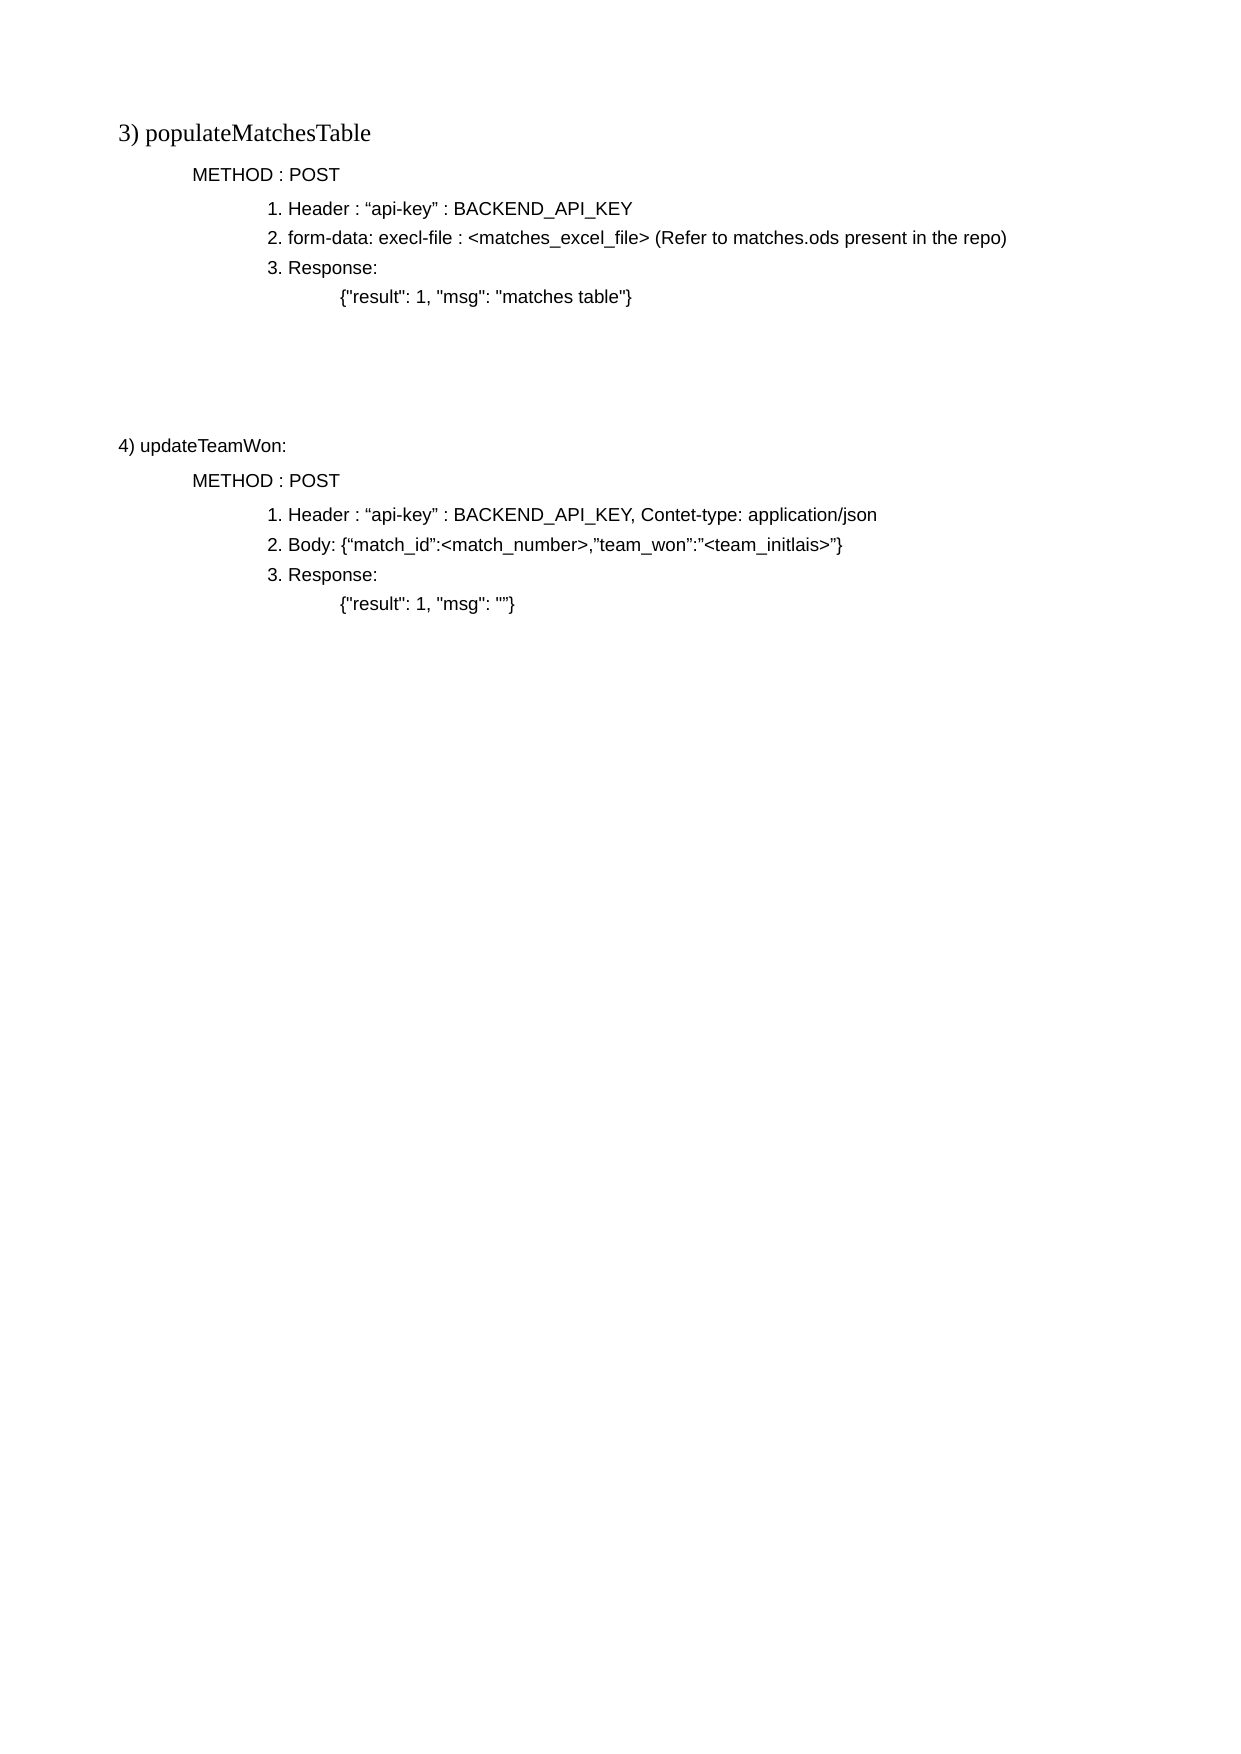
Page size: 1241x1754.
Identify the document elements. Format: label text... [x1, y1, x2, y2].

text METHOD : POST [118, 464, 1122, 493]
text 3. Response: [193, 563, 1122, 585]
text {"result": 1, "msg": "”} [118, 593, 1122, 615]
text 3) populateMatchesTable [118, 118, 1122, 147]
list 2. Body: {“match_id”:<match_number>,”team_won”:”<team_initlais>”} [237, 534, 1122, 555]
text {"result": 1, "msg": "matches table"} [118, 286, 1122, 308]
text 3. Response: [193, 257, 1122, 278]
list 1. Header : “api-key” : BACKEND_API_KEY [237, 197, 1122, 219]
list 1. Header : “api-key” : BACKEND_API_KEY, Contet-type: application/json [237, 504, 1122, 526]
text METHOD : POST [118, 158, 1122, 186]
list 2. form-data: execl-file : <matches_excel_file> (Refer to matches.ods present in the repo) [237, 227, 1122, 248]
text 4) updateTeamWon: [118, 435, 1122, 456]
